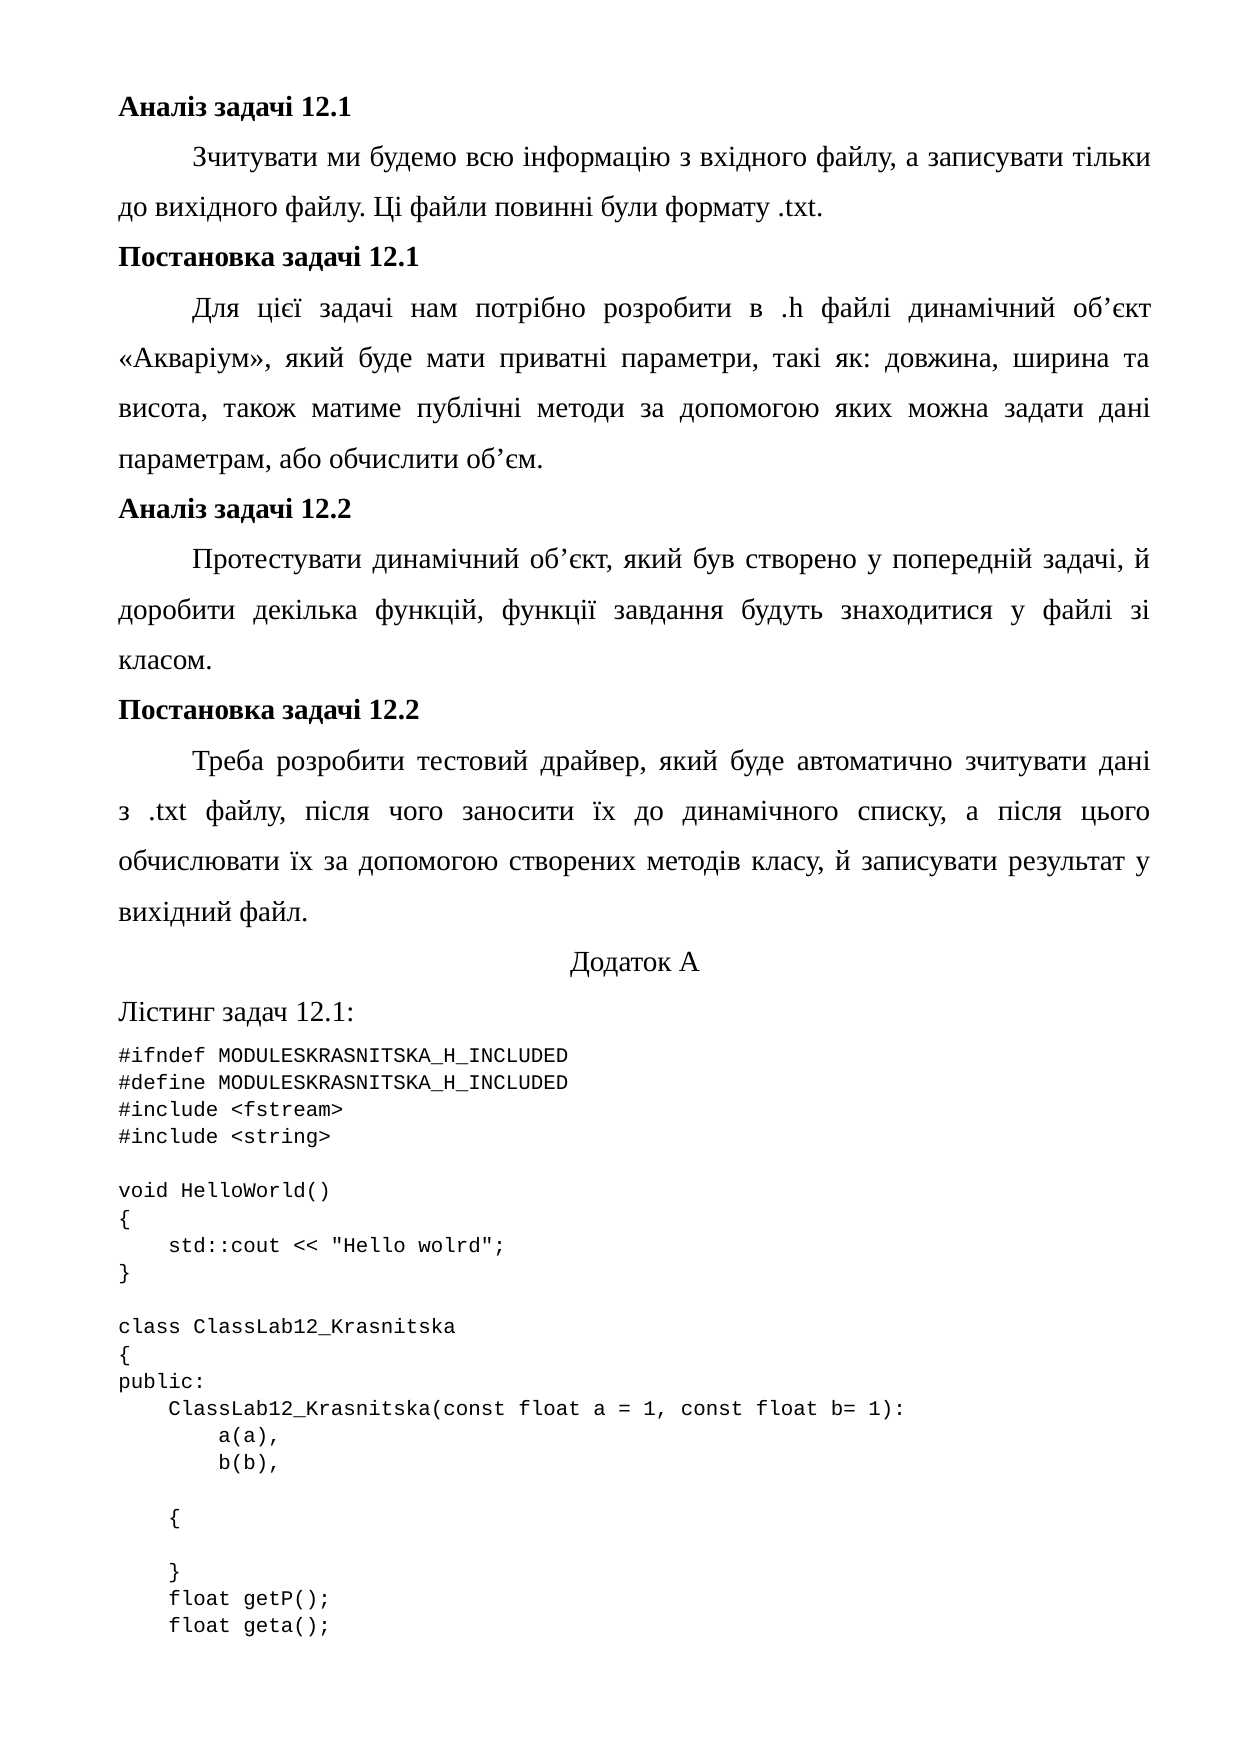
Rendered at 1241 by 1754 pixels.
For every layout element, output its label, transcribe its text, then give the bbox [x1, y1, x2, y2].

text #ifndef MODULESKRASNITSKA_H_INCLUDED [118, 1044, 1152, 1068]
text void HelloWorld() [118, 1181, 1152, 1204]
text Постановка задачі 12.2 [118, 692, 1152, 726]
text } [118, 1561, 1152, 1585]
text Додаток А [118, 944, 1152, 977]
text class ClassLab12_Krasnitska [118, 1316, 1152, 1340]
text #include <fstream> [118, 1099, 1152, 1123]
text Аналіз задачі 12.2 [118, 491, 1152, 525]
text ClassLab12_Krasnitska(const float a = 1, const float b= 1): [118, 1398, 1152, 1422]
text { [118, 1208, 1152, 1231]
text Постановка задачі 12.1 [118, 239, 1152, 273]
text Лістинг задач 12.1: [118, 994, 1152, 1028]
text #include <string> [118, 1126, 1152, 1150]
text Протестувати динамічний об’єкт, який був створено у попередній задачі, й доробити декілька функцій, функції завдання будуть знаходитися у файлі зі класом. [118, 541, 1152, 676]
text { [118, 1344, 1152, 1367]
text std::cout << "Hello wolrd"; [118, 1235, 1152, 1258]
text Аналіз задачі 12.1 [118, 89, 1152, 122]
text #define MODULESKRASNITSKA_H_INCLUDED [118, 1072, 1152, 1095]
text Зчитувати ми будемо всю інформацію з вхідного файлу, а записувати тільки до вихідного файлу. Ці файли повинні були формату .txt. [118, 139, 1152, 223]
text { [118, 1507, 1152, 1530]
text float geta(); [118, 1616, 1152, 1639]
text } [118, 1262, 1152, 1286]
text a(a), [118, 1425, 1152, 1449]
text Треба розробити тестовий драйвер, який буде автоматично зчитувати дані з .txt файлу, після чого заносити їх до динамічного списку, а після цього обчислювати їх за допомогою створених методів класу, й записувати результат у вихідний файл. [118, 743, 1152, 927]
text public: [118, 1371, 1152, 1394]
text float getP(); [118, 1588, 1152, 1612]
text Для цієї задачі нам потрібно розробити в .h файлі динамічний об’єкт «Акваріум», який буде мати приватні параметри, такі як: довжина, ширина та висота, також матиме публічні методи за допомогою яких можна задати дані параметрам, або обчислити об’єм. [118, 290, 1152, 474]
text b(b), [118, 1452, 1152, 1476]
